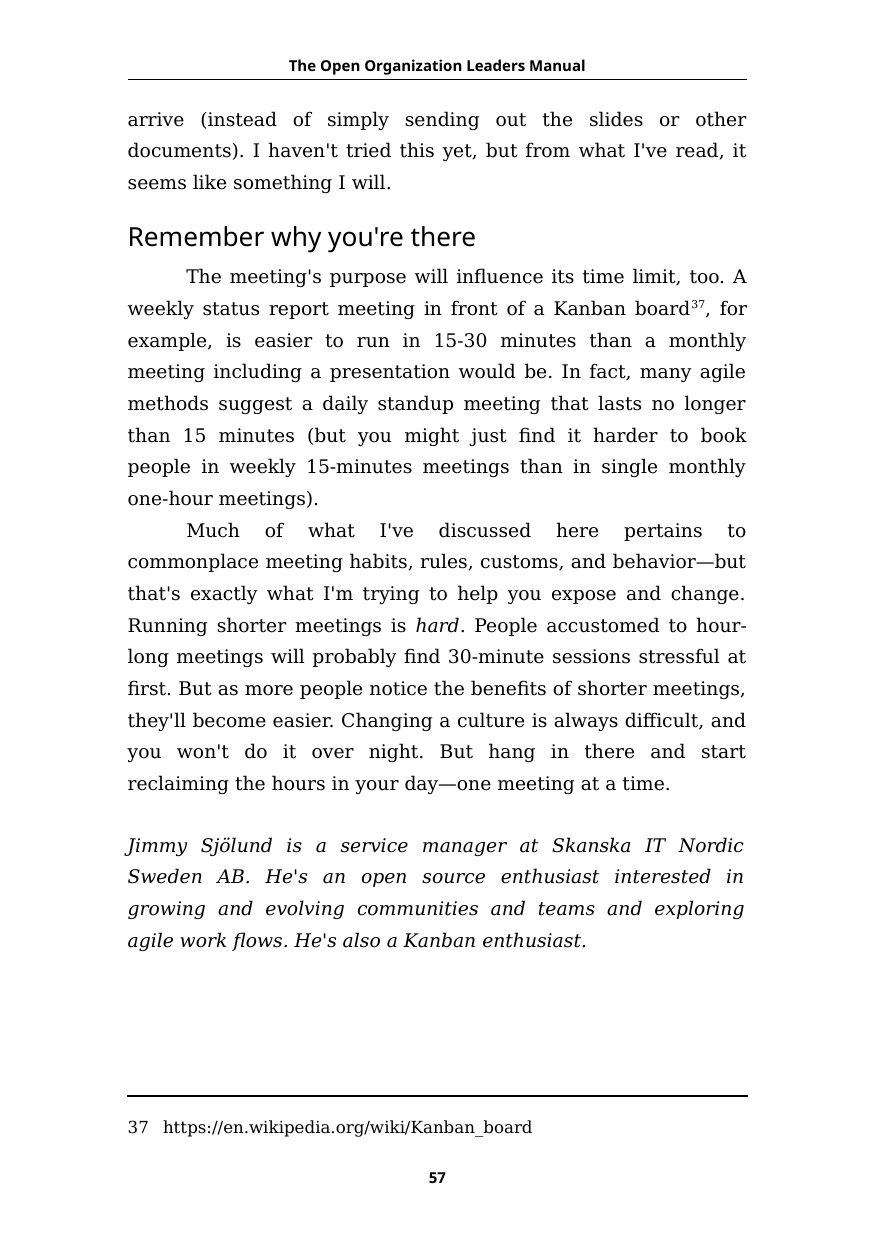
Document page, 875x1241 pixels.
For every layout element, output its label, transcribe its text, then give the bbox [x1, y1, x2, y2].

text Jimmy Sjölund is a service manager at Skanska IT Nordic Sweden AB. He's an open source enthusiast interested in growing and evolving communities and teams and exploring agile work flows. He's also a Kanban enthusiast. [127, 835, 747, 952]
text Much of what I've discussed here pertains to commonplace meeting habits, rules, customs, and behavior—but that's exactly what I'm trying to help you expose and change. Running shorter meetings is hard. People accustomed to hour-long meetings will probably find 30-minute sessions stressful at first. But as more people notice the benefits of shorter meetings, they'll become easier. Changing a culture is always difficult, and you won't do it over night. But hang in there and start reclaiming the hours in your day—one meeting at a time. [127, 520, 747, 795]
subtitle Remember why you're there [127, 218, 747, 254]
text arrive (instead of simply sending out the slides or other documents). I haven't tried this yet, but from what I've read, it seems like something I will. [127, 109, 747, 194]
text https://en.wikipedia.org/wiki/Kanban_board [127, 1118, 747, 1138]
text The meeting's purpose will influence its time limit, too. A weekly status report meeting in front of a Kanban board, for example, is easier to run in 15-30 minutes than a monthly meeting including a presentation would be. In fact, many agile methods suggest a daily standup meeting that lasts no longer than 15 minutes (but you might just find it harder to book people in weekly 15-minutes meetings than in single monthly one-hour meetings). [127, 267, 747, 510]
